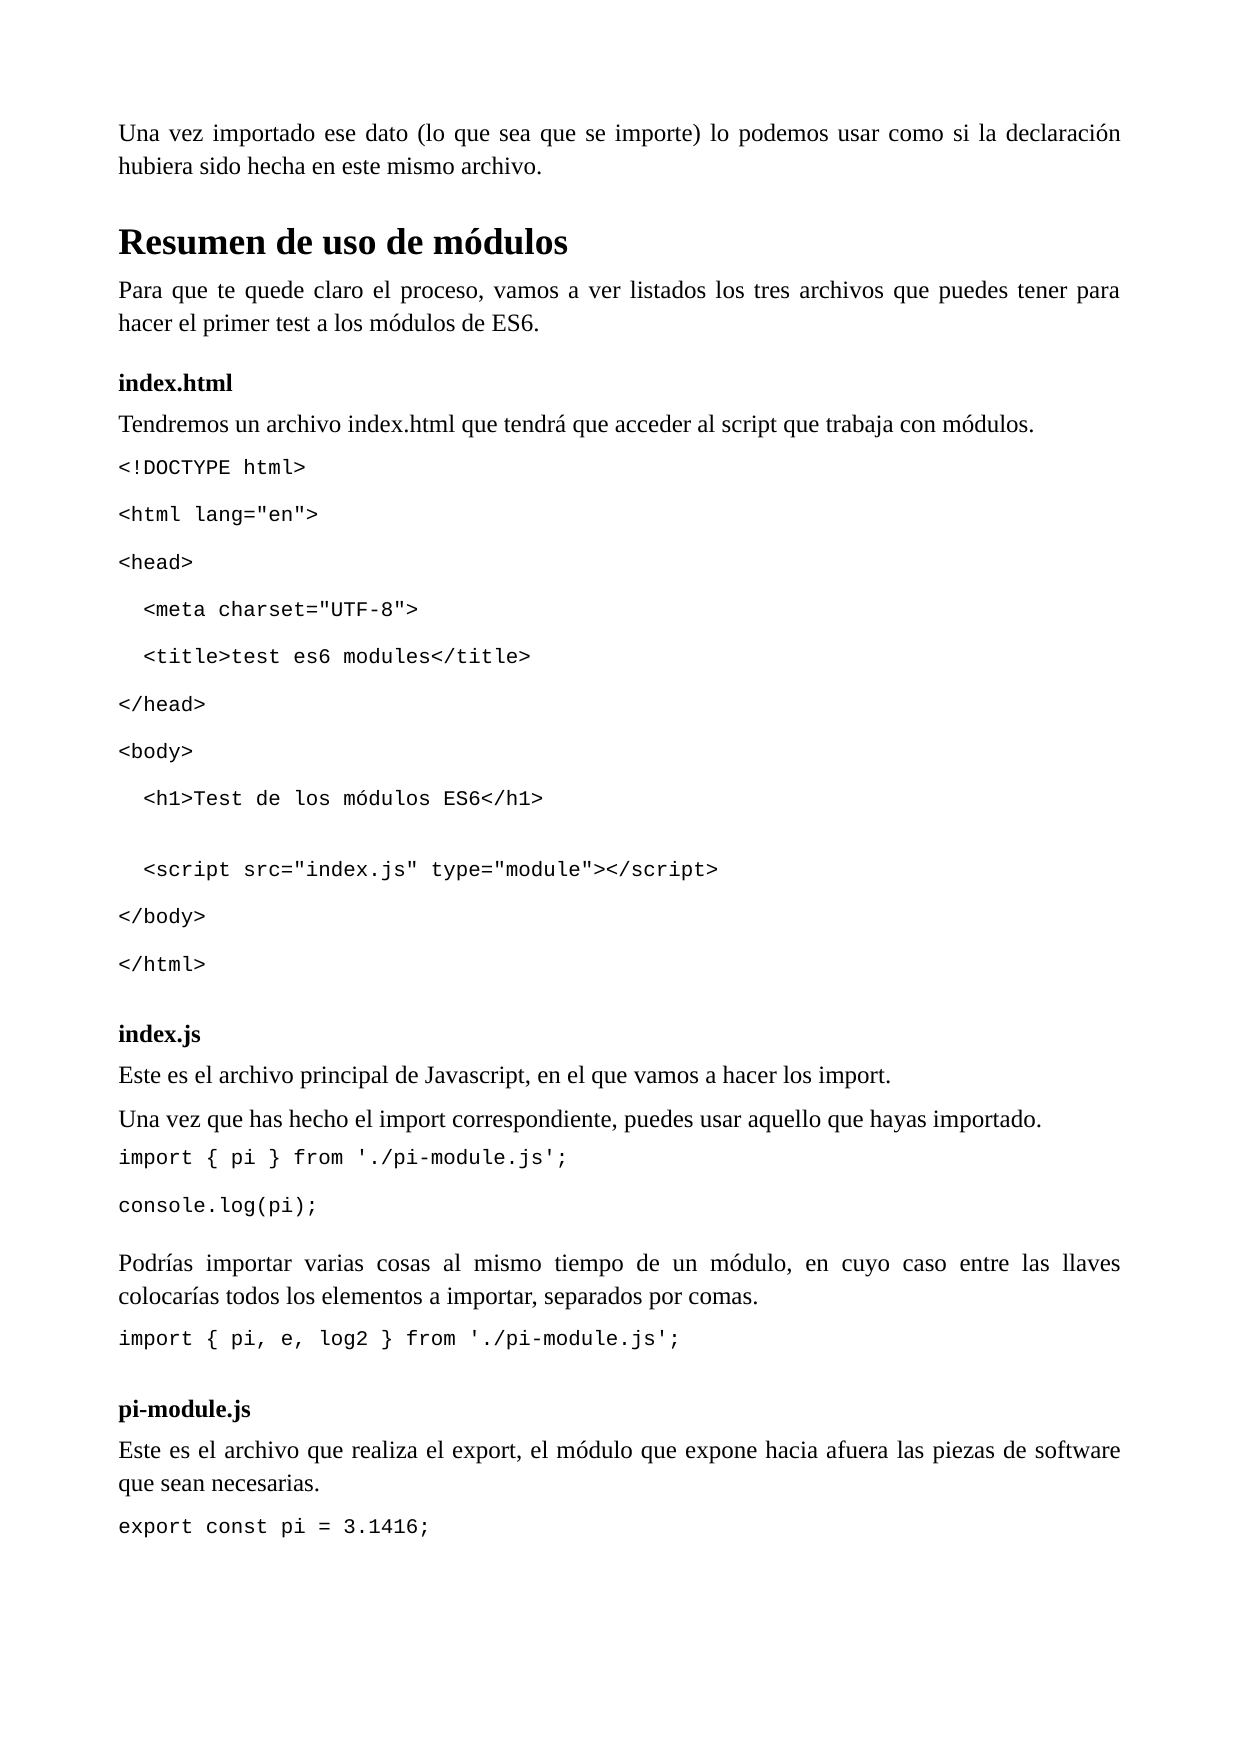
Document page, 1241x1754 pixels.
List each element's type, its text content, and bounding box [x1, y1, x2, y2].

text import { pi, e, log2 } from './pi-module.js'; [118, 1328, 1122, 1352]
text <body> [118, 741, 1122, 764]
text export const pi = 3.1416; [118, 1516, 1122, 1539]
text import { pi } from './pi-module.js'; [118, 1147, 1122, 1171]
text </html> [118, 954, 1122, 977]
text Tendremos un archivo index.html que tendrá que acceder al script que trabaja con módulos. [118, 409, 1122, 438]
text <head> [118, 552, 1122, 575]
text <!DOCTYPE html> [118, 457, 1122, 481]
subtitle index.js [118, 1019, 1122, 1048]
text Podrías importar varias cosas al mismo tiempo de un módulo, en cuyo caso entre las llaves colocarías todos los elementos a importar, separados por comas. [118, 1248, 1122, 1309]
text Una vez que has hecho el import correspondiente, puedes usar aquello que hayas importado. [118, 1104, 1122, 1133]
text <title>test es6 modules</title> [118, 646, 1122, 670]
subtitle Resumen de uso de módulos [118, 219, 1122, 263]
text <html lang="en"> [118, 504, 1122, 528]
text Este es el archivo principal de Javascript, en el que vamos a hacer los import. [118, 1061, 1122, 1089]
text </head> [118, 694, 1122, 717]
text Para que te quede claro el proceso, vamos a ver listados los tres archivos que puedes tener para hacer el primer test a los módulos de ES6. [118, 275, 1122, 337]
text <h1>Test de los módulos ES6</h1> [118, 788, 1122, 812]
subtitle pi-module.js [118, 1394, 1122, 1423]
text </body> [118, 906, 1122, 930]
text Este es el archivo que realiza el export, el módulo que expone hacia afuera las piezas de software que sean necesarias. [118, 1435, 1122, 1497]
text console.log(pi); [118, 1194, 1122, 1218]
subtitle index.html [118, 368, 1122, 397]
text <meta charset="UTF-8"> [118, 599, 1122, 623]
text <script src="index.js" type="module"></script> [118, 859, 1122, 883]
text Una vez importado ese dato (lo que sea que se importe) lo podemos usar como si la declaración hubiera sido hecha en este mismo archivo. [118, 118, 1122, 180]
